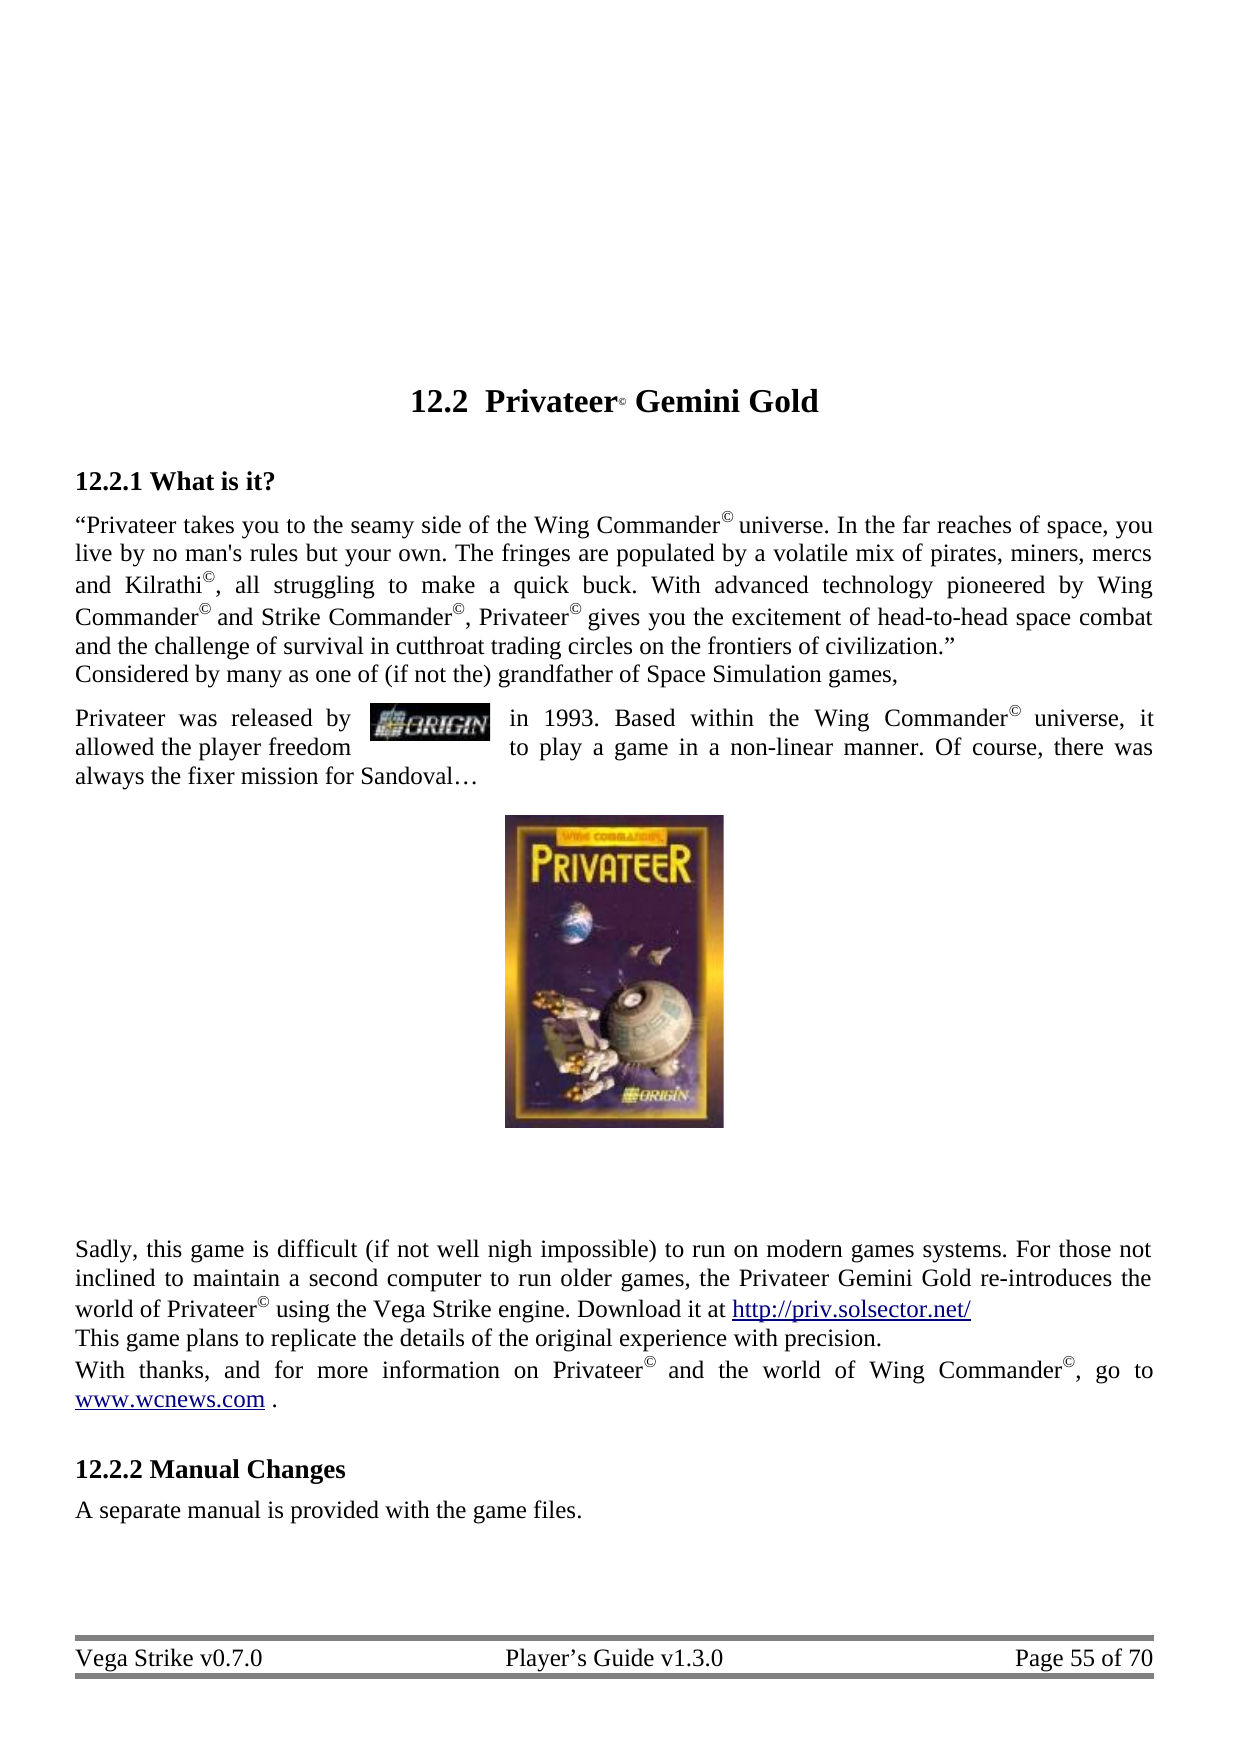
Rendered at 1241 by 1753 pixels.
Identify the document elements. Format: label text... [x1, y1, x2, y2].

subtitle 12.2.1 What is it? [75, 465, 1154, 496]
picture [505, 815, 724, 1128]
text This game plans to replicate the details of the original experience with precision. [75, 1323, 1154, 1352]
picture [370, 703, 491, 742]
subtitle 12.2.2 Manual Changes [75, 1453, 1154, 1484]
text Privateer was released by in 1993. Based within the Wing Commander© universe, it allowed the player freedom to play a game in a non-linear manner. Of course, there was always the fixer mission for Sandoval… [75, 700, 1154, 789]
text Considered by many as one of (if not the) grandfather of Space Simulation games, [75, 659, 1154, 688]
text “Privateer takes you to the seamy side of the Wing Commander© universe. In the far reaches of space, you live by no man's rules but your own. The fringes are populated by a volatile mix of pirates, miners, mercs and Kilrathi©, all struggling to make a quick buck. With advanced technology pioneered by Wing Commander© and Strike Commander©, Privateer© gives you the excitement of head-to-head space combat and the challenge of survival in cutthroat trading circles on the frontiers of civilization.” [75, 507, 1154, 659]
text Sadly, this game is difficult (if not well nigh impossible) to run on modern games systems. For those not inclined to maintain a second computer to run older games, the Privateer Gemini Gold re-introduces the world of Privateer© using the Vega Strike engine. Download it at http://priv.solsector.net/ [75, 1234, 1154, 1323]
text With thanks, and for more information on Privateer© and the world of Wing Commander©, go to www.wcnews.com . [75, 1352, 1154, 1412]
subtitle 12.2 Privateer© Gemini Gold [75, 381, 1154, 420]
text A separate manual is provided with the game files. [75, 1495, 1154, 1524]
